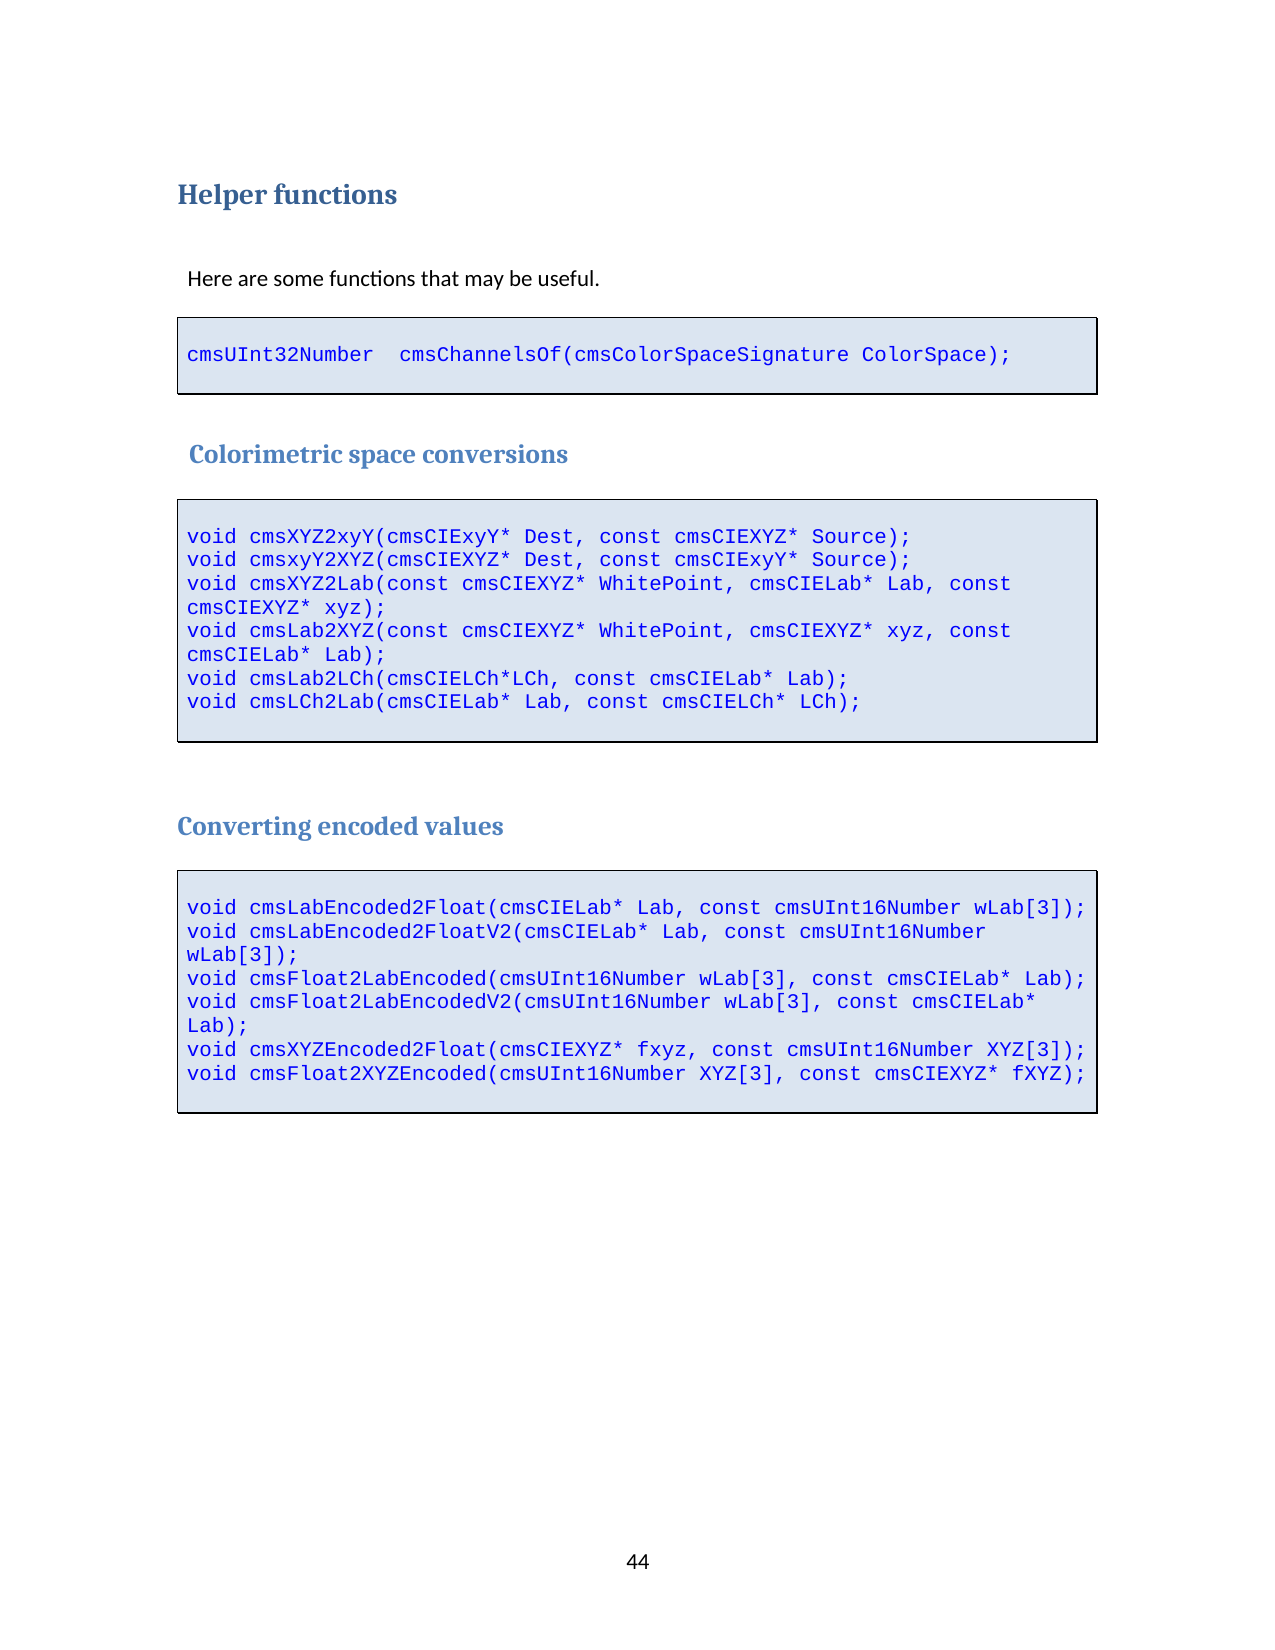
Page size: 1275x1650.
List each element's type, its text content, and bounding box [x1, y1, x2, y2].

text void cmsLCh2Lab(cmsCIELab* Lab, const cmsCIELCh* LCh); [178, 688, 1096, 712]
text void cmsLabEncoded2Float(cmsCIELab* Lab, const cmsUInt16Number wLab[3]); [178, 894, 1096, 917]
text void cmsXYZEncoded2Float(cmsCIEXYZ* fxyz, const cmsUInt16Number XYZ[3]); [178, 1036, 1096, 1059]
text Here are some functions that may be useful. [177, 264, 1098, 292]
text void cmsxyY2XYZ(cmsCIEXYZ* Dest, const cmsCIExyY* Source); [178, 546, 1096, 570]
text void cmsFloat2XYZEncoded(cmsUInt16Number XYZ[3], const cmsCIEXYZ* fXYZ); [178, 1059, 1096, 1083]
text cmsUInt32Number cmsChannelsOf(cmsColorSpaceSignature ColorSpace); [178, 341, 1096, 364]
text void cmsLab2LCh(cmsCIELCh*LCh, const cmsCIELab* Lab); [178, 664, 1096, 688]
text void cmsXYZ2xyY(cmsCIExyY* Dest, const cmsCIEXYZ* Source); [178, 523, 1096, 546]
text void cmsFloat2LabEncodedV2(cmsUInt16Number wLab[3], const cmsCIELab* Lab); [178, 988, 1096, 1036]
subtitle Colorimetric space conversions [177, 439, 1098, 471]
text void cmsLab2XYZ(const cmsCIEXYZ* WhitePoint, cmsCIEXYZ* xyz, const cmsCIELab* Lab); [178, 617, 1096, 664]
text void cmsFloat2LabEncoded(cmsUInt16Number wLab[3], const cmsCIELab* Lab); [178, 965, 1096, 988]
text void cmsLabEncoded2FloatV2(cmsCIELab* Lab, const cmsUInt16Number wLab[3]); [178, 917, 1096, 965]
subtitle Converting encoded values [177, 811, 1098, 842]
text void cmsXYZ2Lab(const cmsCIEXYZ* WhitePoint, cmsCIELab* Lab, const cmsCIEXYZ* xyz); [178, 570, 1096, 617]
subtitle Helper functions [177, 178, 1098, 212]
